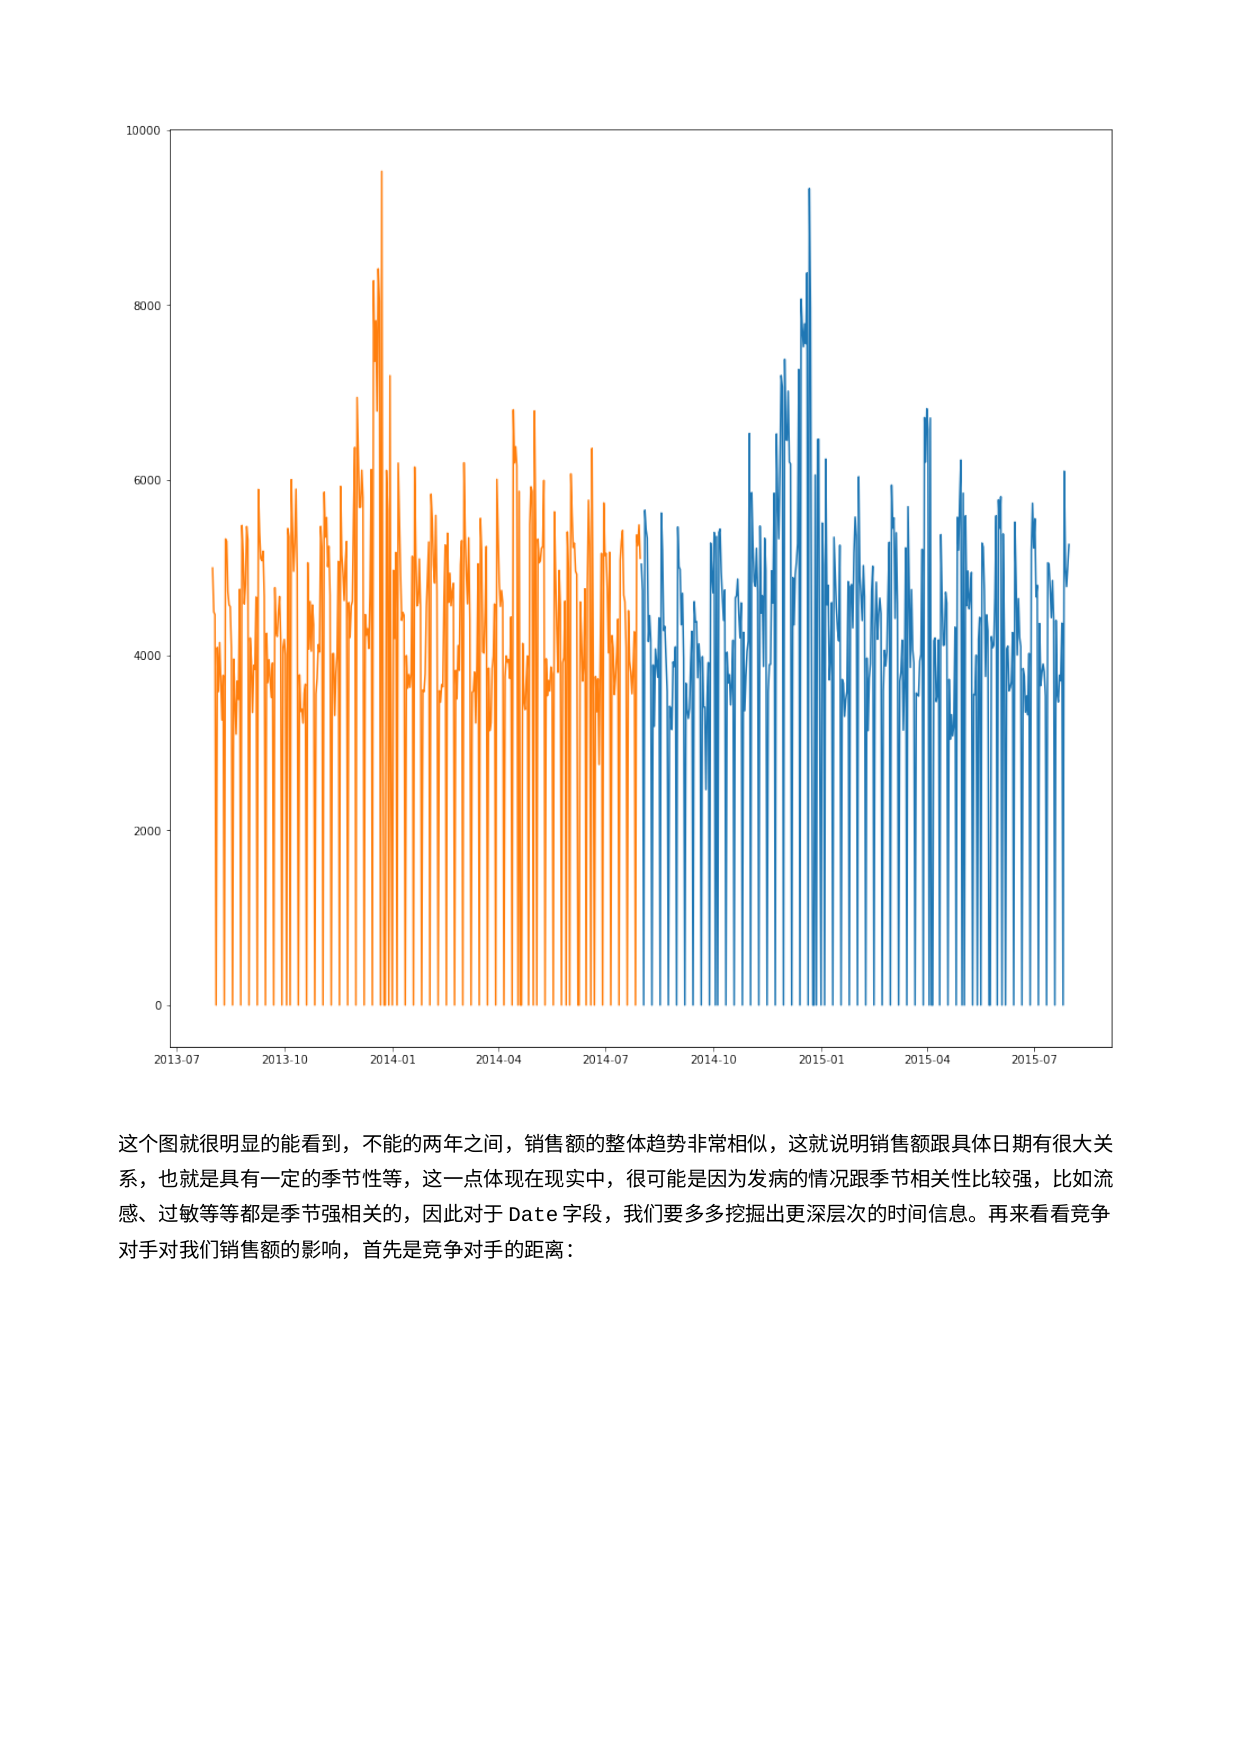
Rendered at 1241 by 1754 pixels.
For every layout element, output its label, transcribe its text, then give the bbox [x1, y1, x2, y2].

text 这个图就很明显的能看到，不能的两年之间，销售额的整体趋势非常相似，这就说明销售额跟具体日期有很大关系，也就是具有一定的季节性等，这一点体现在现实中，很可能是因为发病的情况跟季节相关性比较强，比如流感、过敏等等都是季节强相关的，因此对于Date字段，我们要多多挖掘出更深层次的时间信息。再来看看竞争对手对我们销售额的影响，首先是竞争对手的距离： [118, 1128, 1122, 1263]
picture [118, 118, 1123, 1074]
